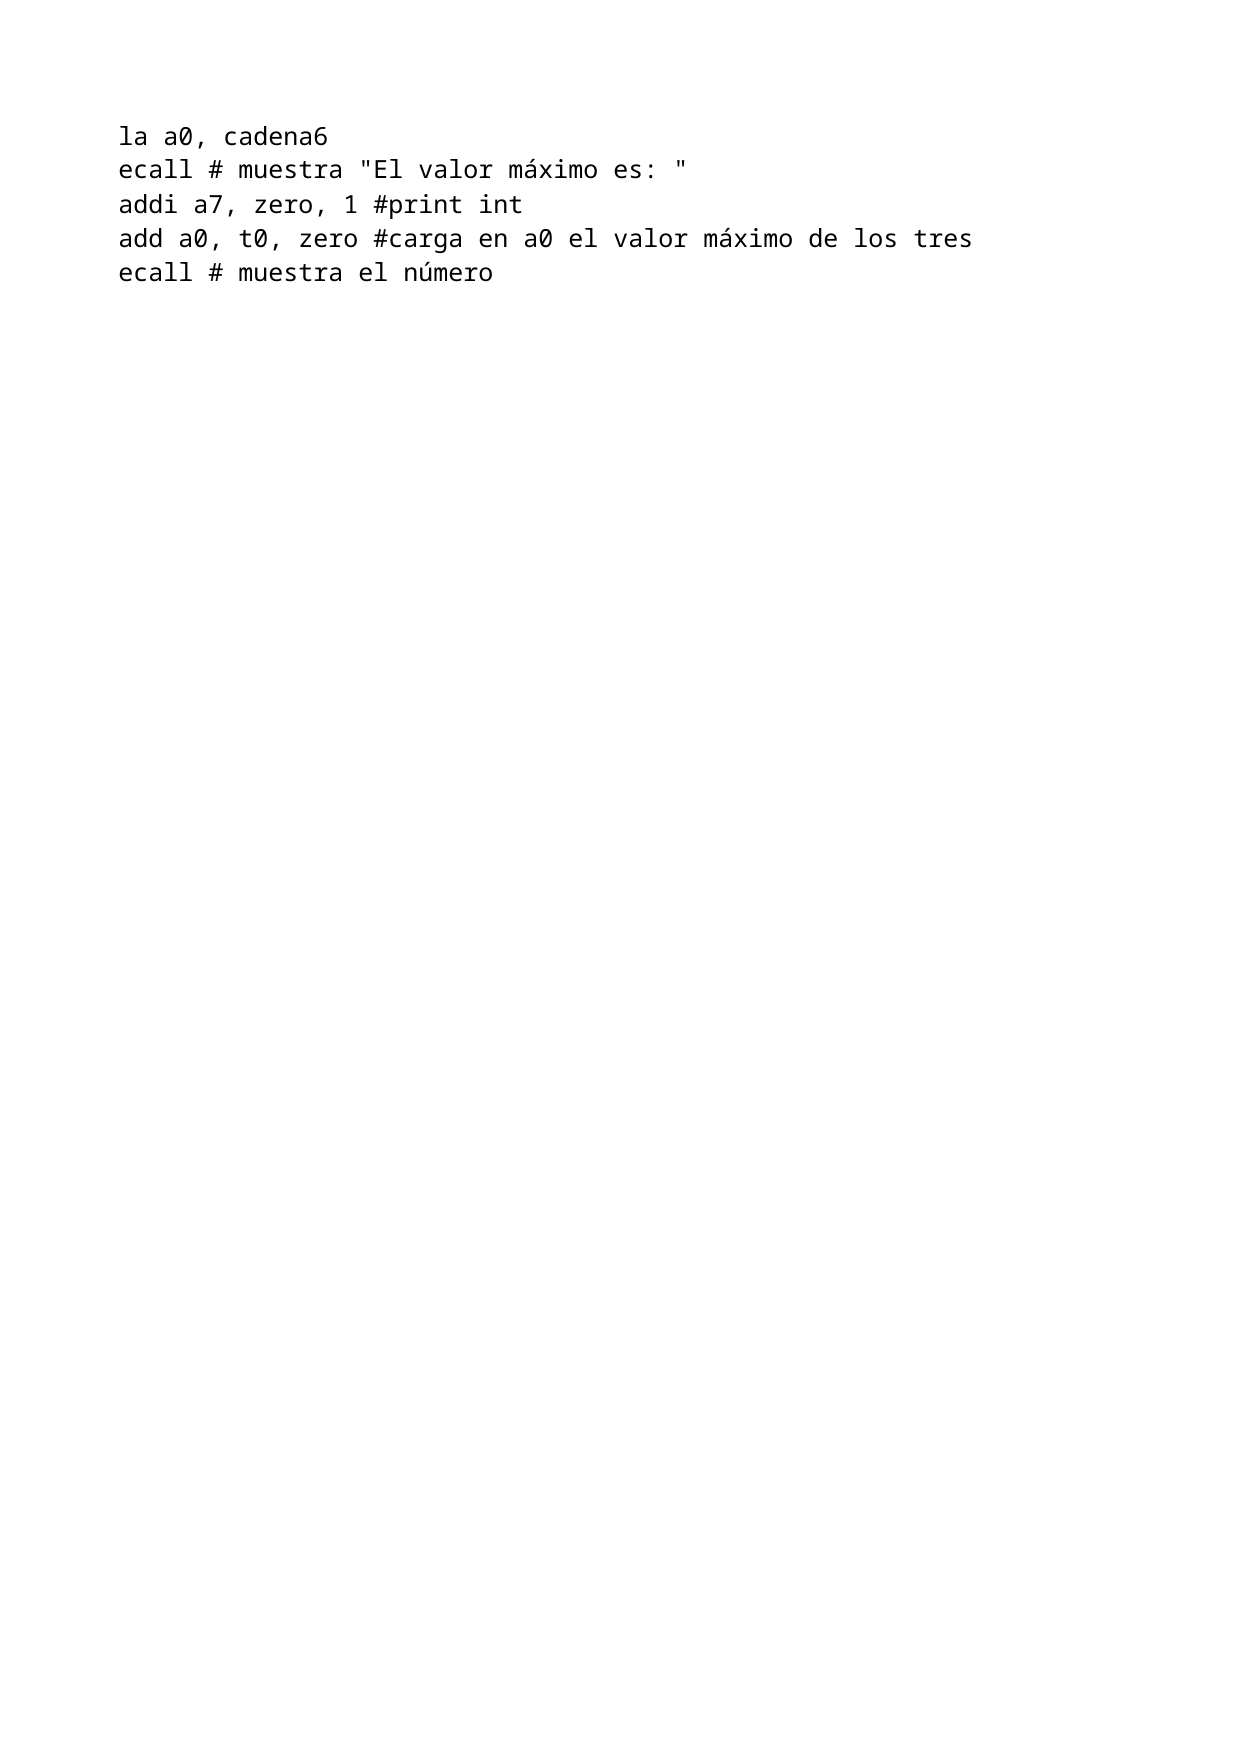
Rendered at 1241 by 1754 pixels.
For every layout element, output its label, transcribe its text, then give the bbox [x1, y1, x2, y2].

text la a0, cadena6 ecall # muestra "El valor máximo es: " addi a7, zero, 1 #print int add a0, t0, zero #carga en a0 el valor máximo de los tres ecall # muestra el número [118, 118, 1122, 288]
